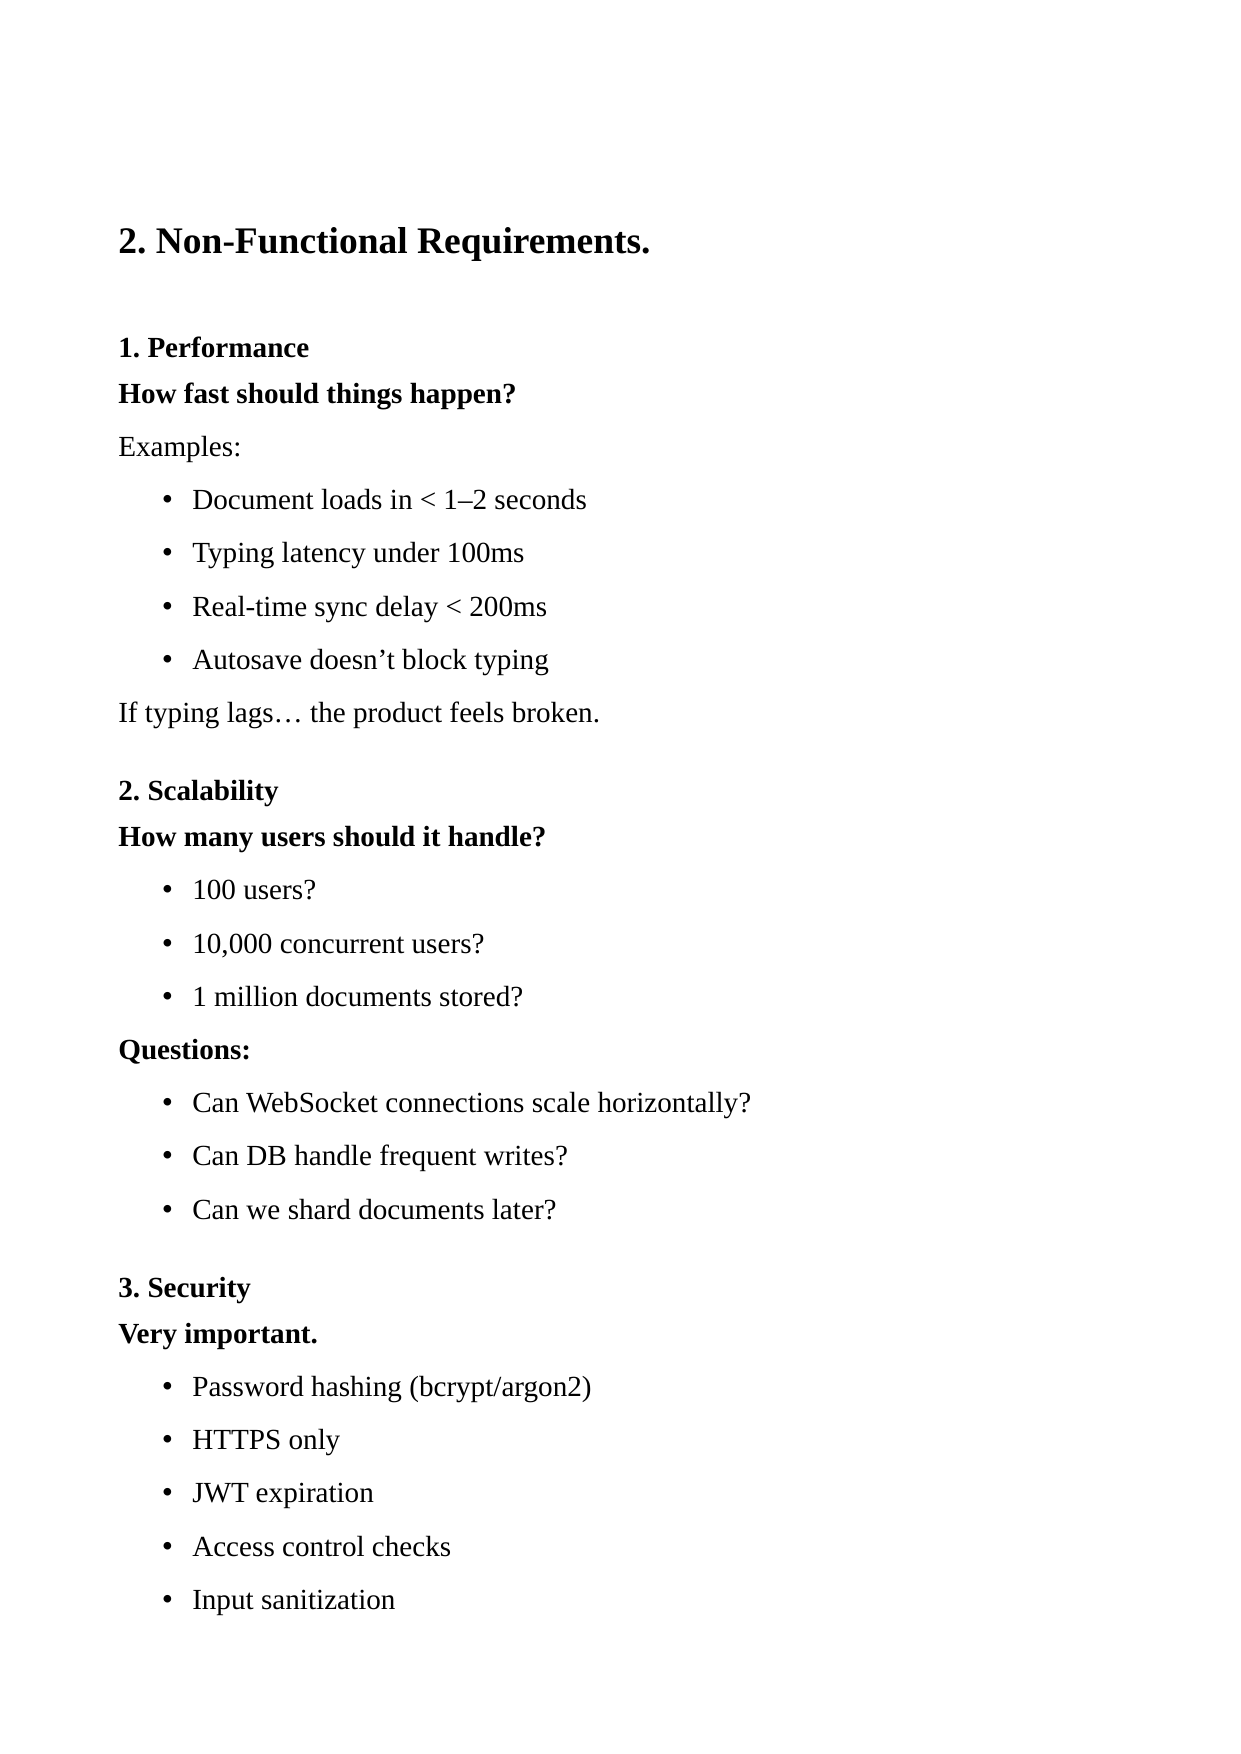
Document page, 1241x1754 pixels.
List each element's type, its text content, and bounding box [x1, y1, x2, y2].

subtitle 1️. Performance [118, 330, 1122, 363]
text How many users should it handle? [118, 819, 1122, 853]
text Very important. [118, 1316, 1122, 1349]
text Questions: [118, 1032, 1122, 1066]
list Document loads in < 1–2 seconds [162, 482, 1122, 516]
text If typing lags… the product feels broken. [118, 695, 1122, 729]
list HTTPS only [162, 1422, 1122, 1456]
list Can we shard documents later? [162, 1192, 1122, 1225]
subtitle 2️. Scalability [118, 773, 1122, 807]
list 100 users? [162, 872, 1122, 906]
list JWT expiration [162, 1476, 1122, 1509]
text Examples: [118, 429, 1122, 463]
list Autosave doesn’t block typing [162, 642, 1122, 676]
list Real-time sync delay < 200ms [162, 589, 1122, 622]
list Input sanitization [162, 1582, 1122, 1616]
list Can WebSocket connections scale horizontally? [162, 1085, 1122, 1119]
list Typing latency under 100ms [162, 536, 1122, 569]
list Access control checks [162, 1529, 1122, 1562]
text How fast should things happen? [118, 376, 1122, 409]
list Can DB handle frequent writes? [162, 1138, 1122, 1172]
list 10,000 concurrent users? [162, 926, 1122, 959]
list Password hashing (bcrypt/argon2) [162, 1369, 1122, 1403]
subtitle 3️. Security [118, 1270, 1122, 1303]
text 2. Non-Functional Requirements. [118, 219, 1122, 262]
list 1 million documents stored? [162, 979, 1122, 1013]
